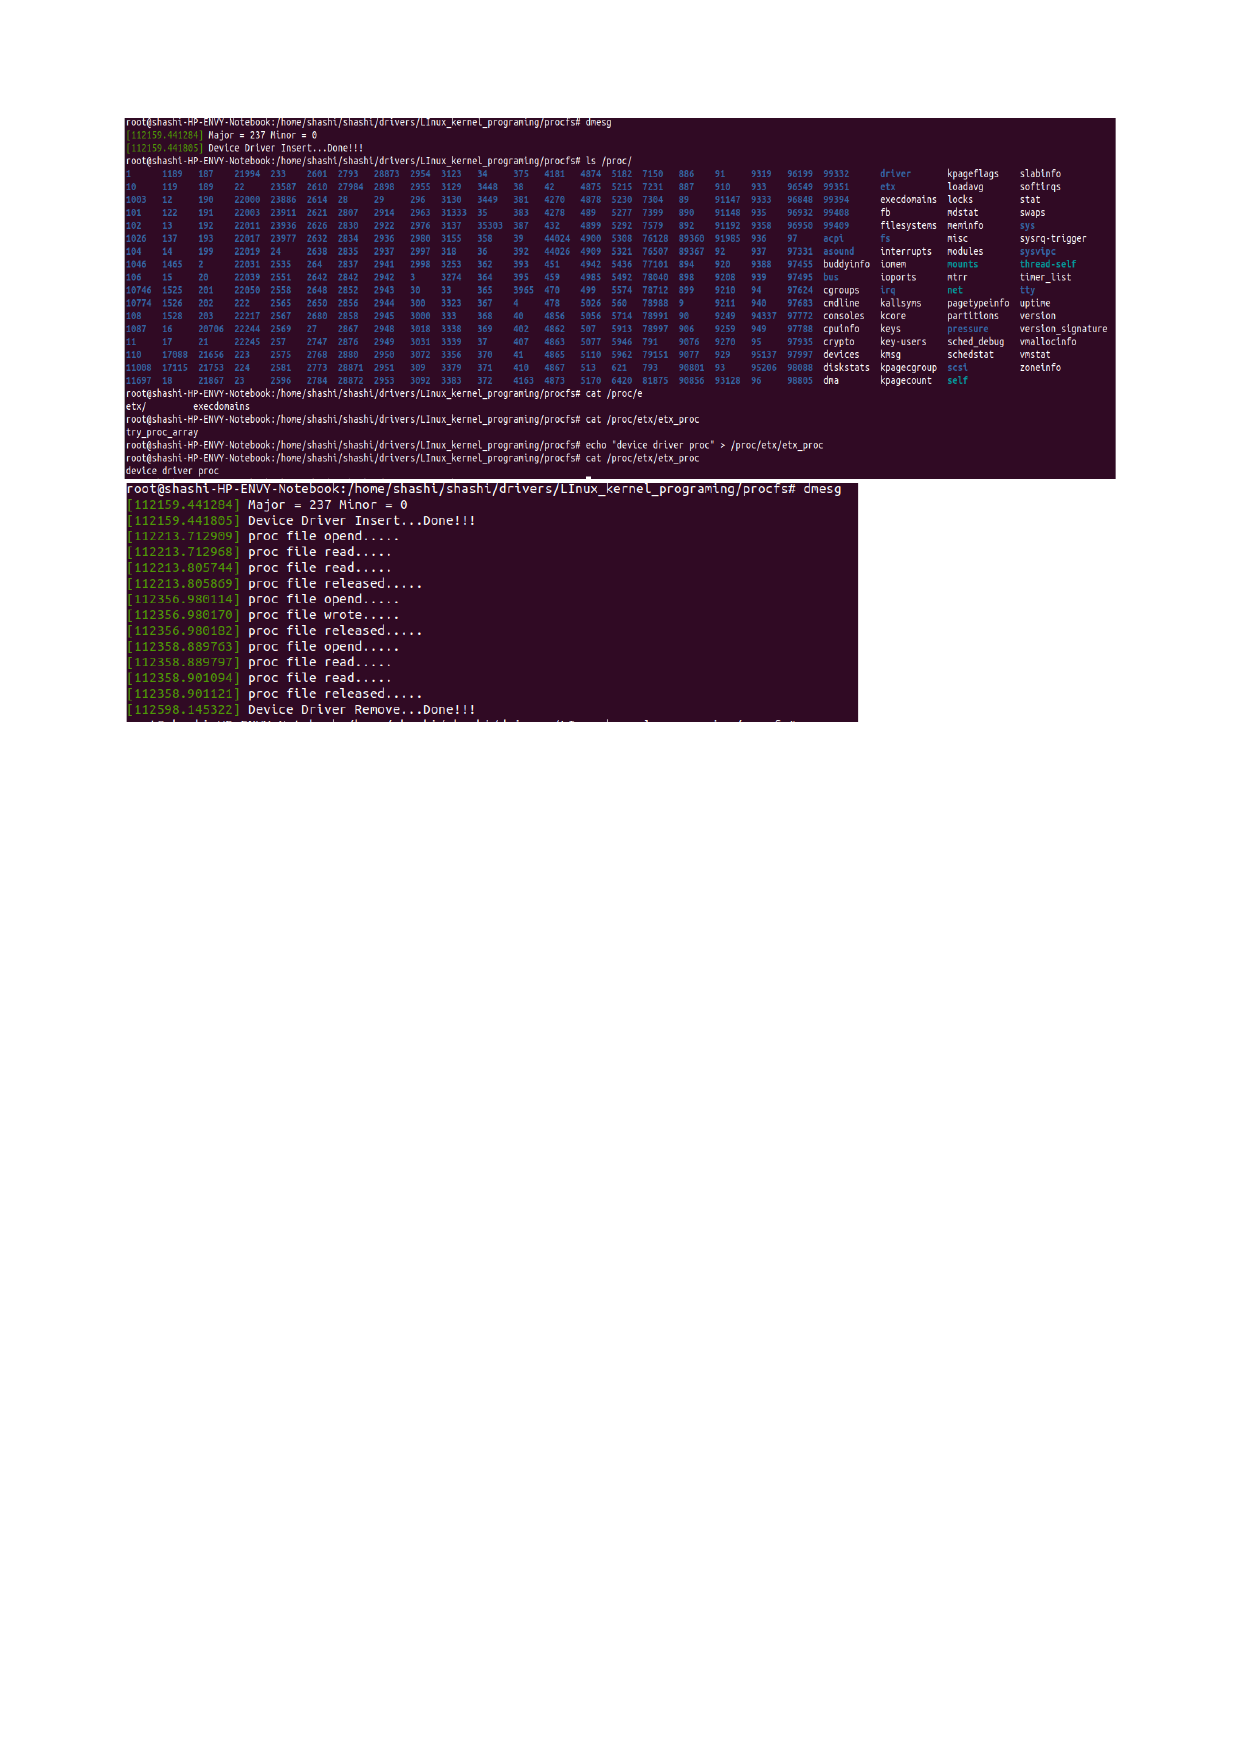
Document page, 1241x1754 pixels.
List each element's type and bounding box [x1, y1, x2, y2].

picture [124, 118, 1116, 479]
picture [126, 483, 859, 722]
